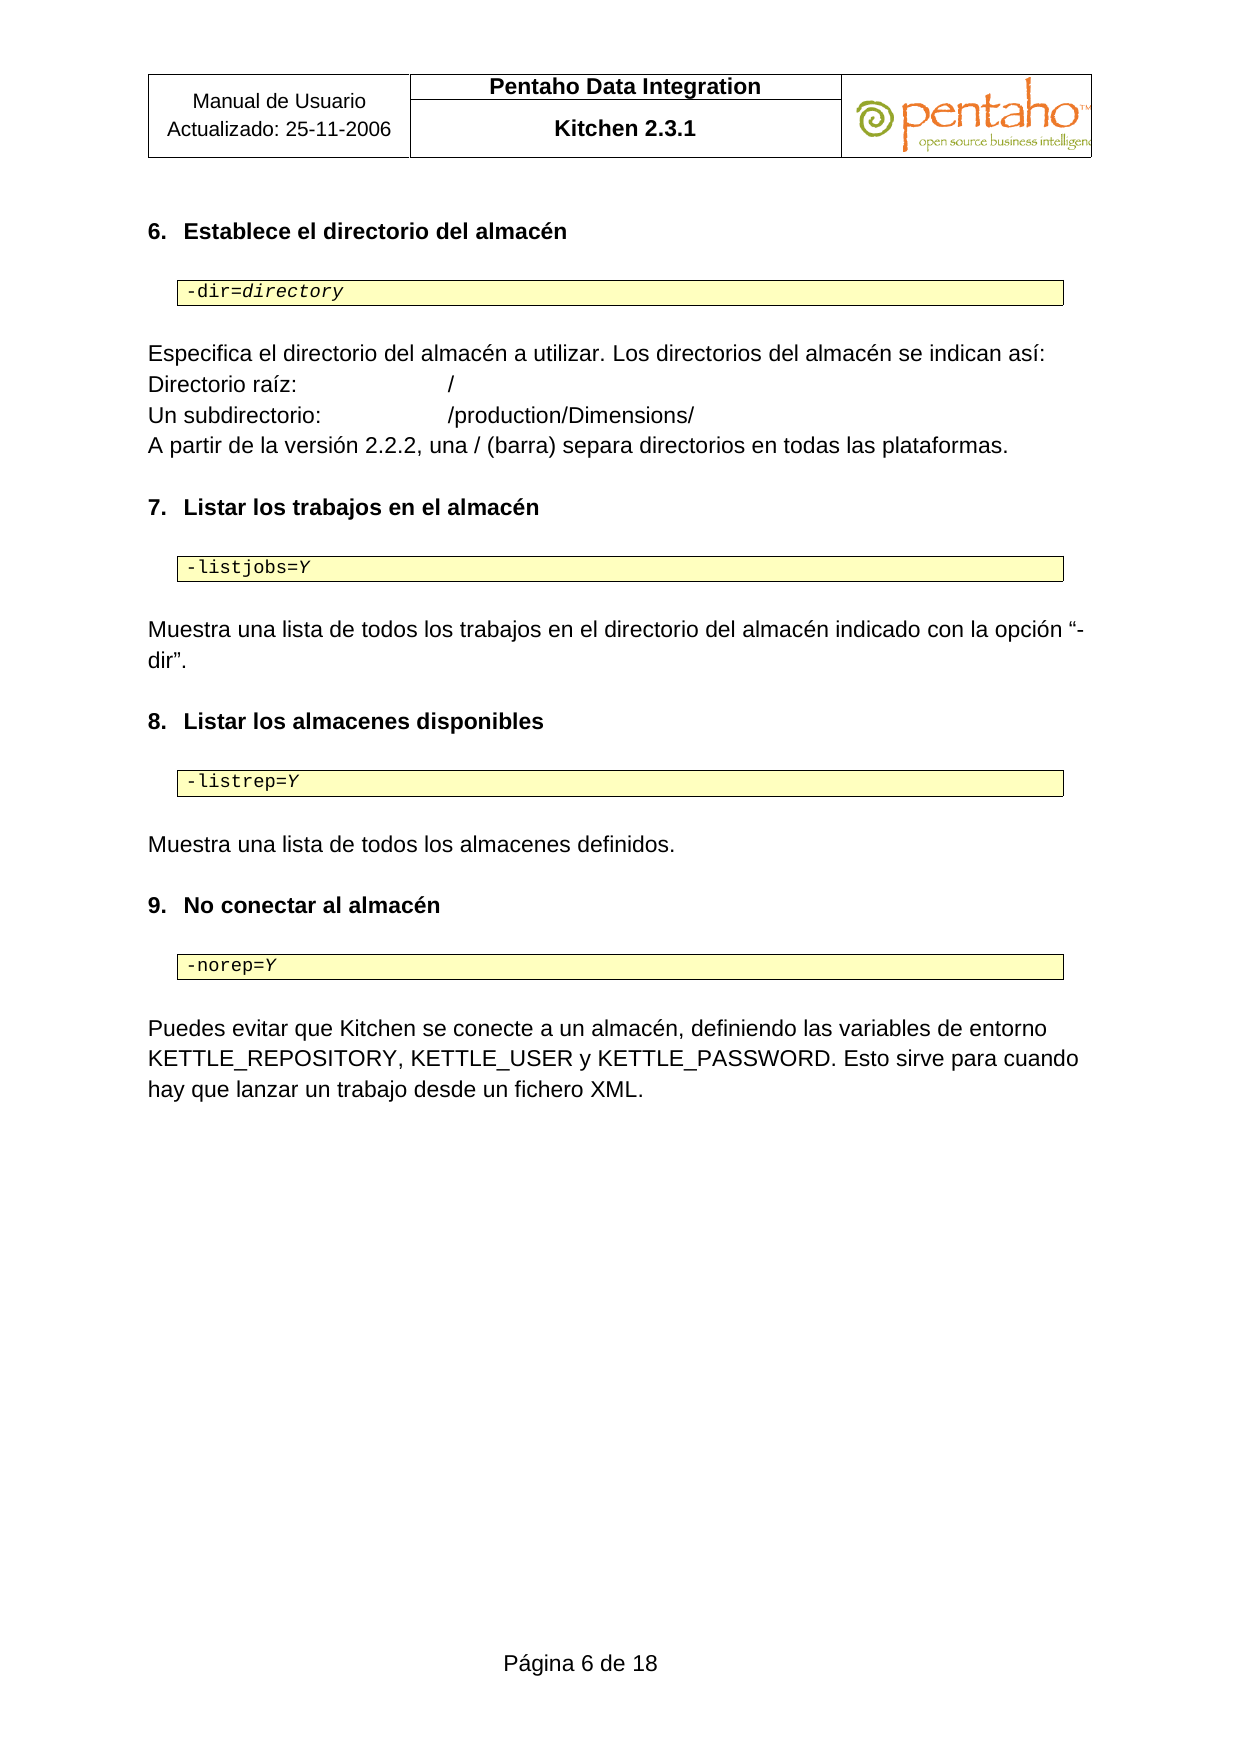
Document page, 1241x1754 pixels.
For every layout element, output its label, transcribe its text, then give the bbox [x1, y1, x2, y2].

list Establece el directorio del almacén [148, 218, 1092, 244]
text Directorio raíz: / [148, 372, 1092, 397]
text -listrep=Y [178, 771, 1063, 796]
text -norep=Y [178, 955, 1063, 979]
text Un subdirectorio: /production/Dimensions/ [148, 402, 1092, 428]
text Especifica el directorio del almacén a utilizar. Los directorios del almacén se indican así: [148, 341, 1092, 367]
list Listar los trabajos en el almacén [148, 494, 1092, 520]
text Puedes evitar que Kitchen se conecte a un almacén, definiendo las variables de entorno KETTLE_REPOSITORY, KETTLE_USER y KETTLE_PASSWORD. Esto sirve para cuando hay que lanzar un trabajo desde un fichero XML. [148, 1016, 1092, 1102]
list No conectar al almacén [148, 893, 1092, 918]
text A partir de la versión 2.2.2, una / (barra) separa directorios en todas las plataformas. [148, 433, 1092, 458]
text Muestra una lista de todos los almacenes definidos. [148, 832, 1092, 857]
text Muestra una lista de todos los trabajos en el directorio del almacén indicado con la opción “-dir”. [148, 617, 1092, 673]
text -dir=directory [178, 281, 1063, 305]
text -listjobs=Y [178, 557, 1063, 581]
list Listar los almacenes disponibles [148, 709, 1092, 734]
